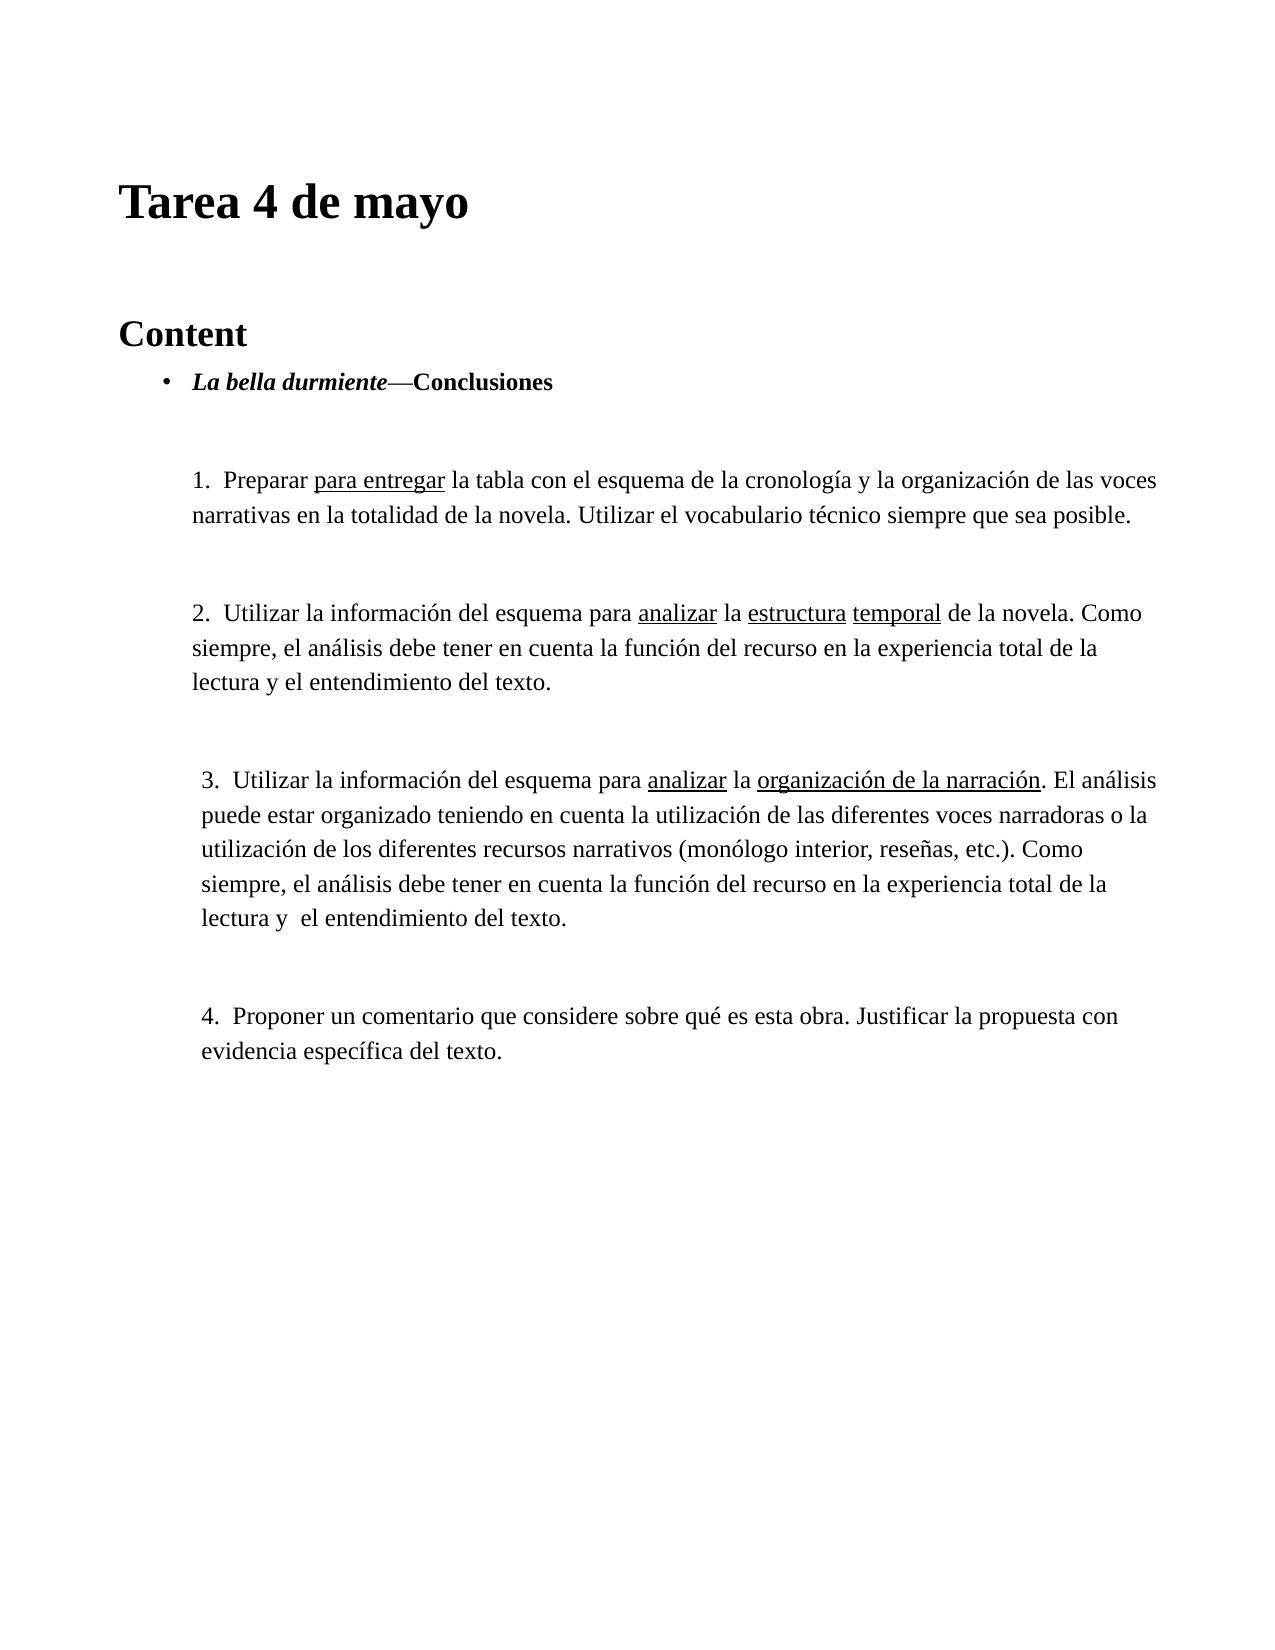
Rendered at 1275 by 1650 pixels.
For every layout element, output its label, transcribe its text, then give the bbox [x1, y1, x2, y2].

list 3. Utilizar la información del esquema para analizar la organización de la narración. El análisis puede estar organizado teniendo en cuenta la utilización de las diferentes voces narradoras o la utilización de los diferentes recursos narrativos (monólogo interior, reseñas, etc.). Como siempre, el análisis debe tener en cuenta la función del recurso en la experiencia total de la lectura y el entendimiento del texto. [172, 765, 1157, 932]
list 1. Preparar para entregar la tabla con el esquema de la cronología y la organización de las voces narrativas en la totalidad de la novela. Utilizar el vocabulario técnico siempre que sea posible. [162, 466, 1157, 529]
subtitle Tarea 4 de mayo [118, 172, 1157, 229]
list 2. Utilizar la información del esquema para analizar la estructura temporal de la novela. Como siempre, el análisis debe tener en cuenta la función del recurso en la experiencia total de la lectura y el entendimiento del texto. [162, 598, 1157, 696]
list 4. Proponer un comentario que considere sobre qué es esta obra. Justificar la propuesta con evidencia específica del texto. [172, 1001, 1157, 1064]
list La bella durmiente—Conclusiones [162, 367, 1157, 396]
subtitle Content [118, 312, 1157, 355]
